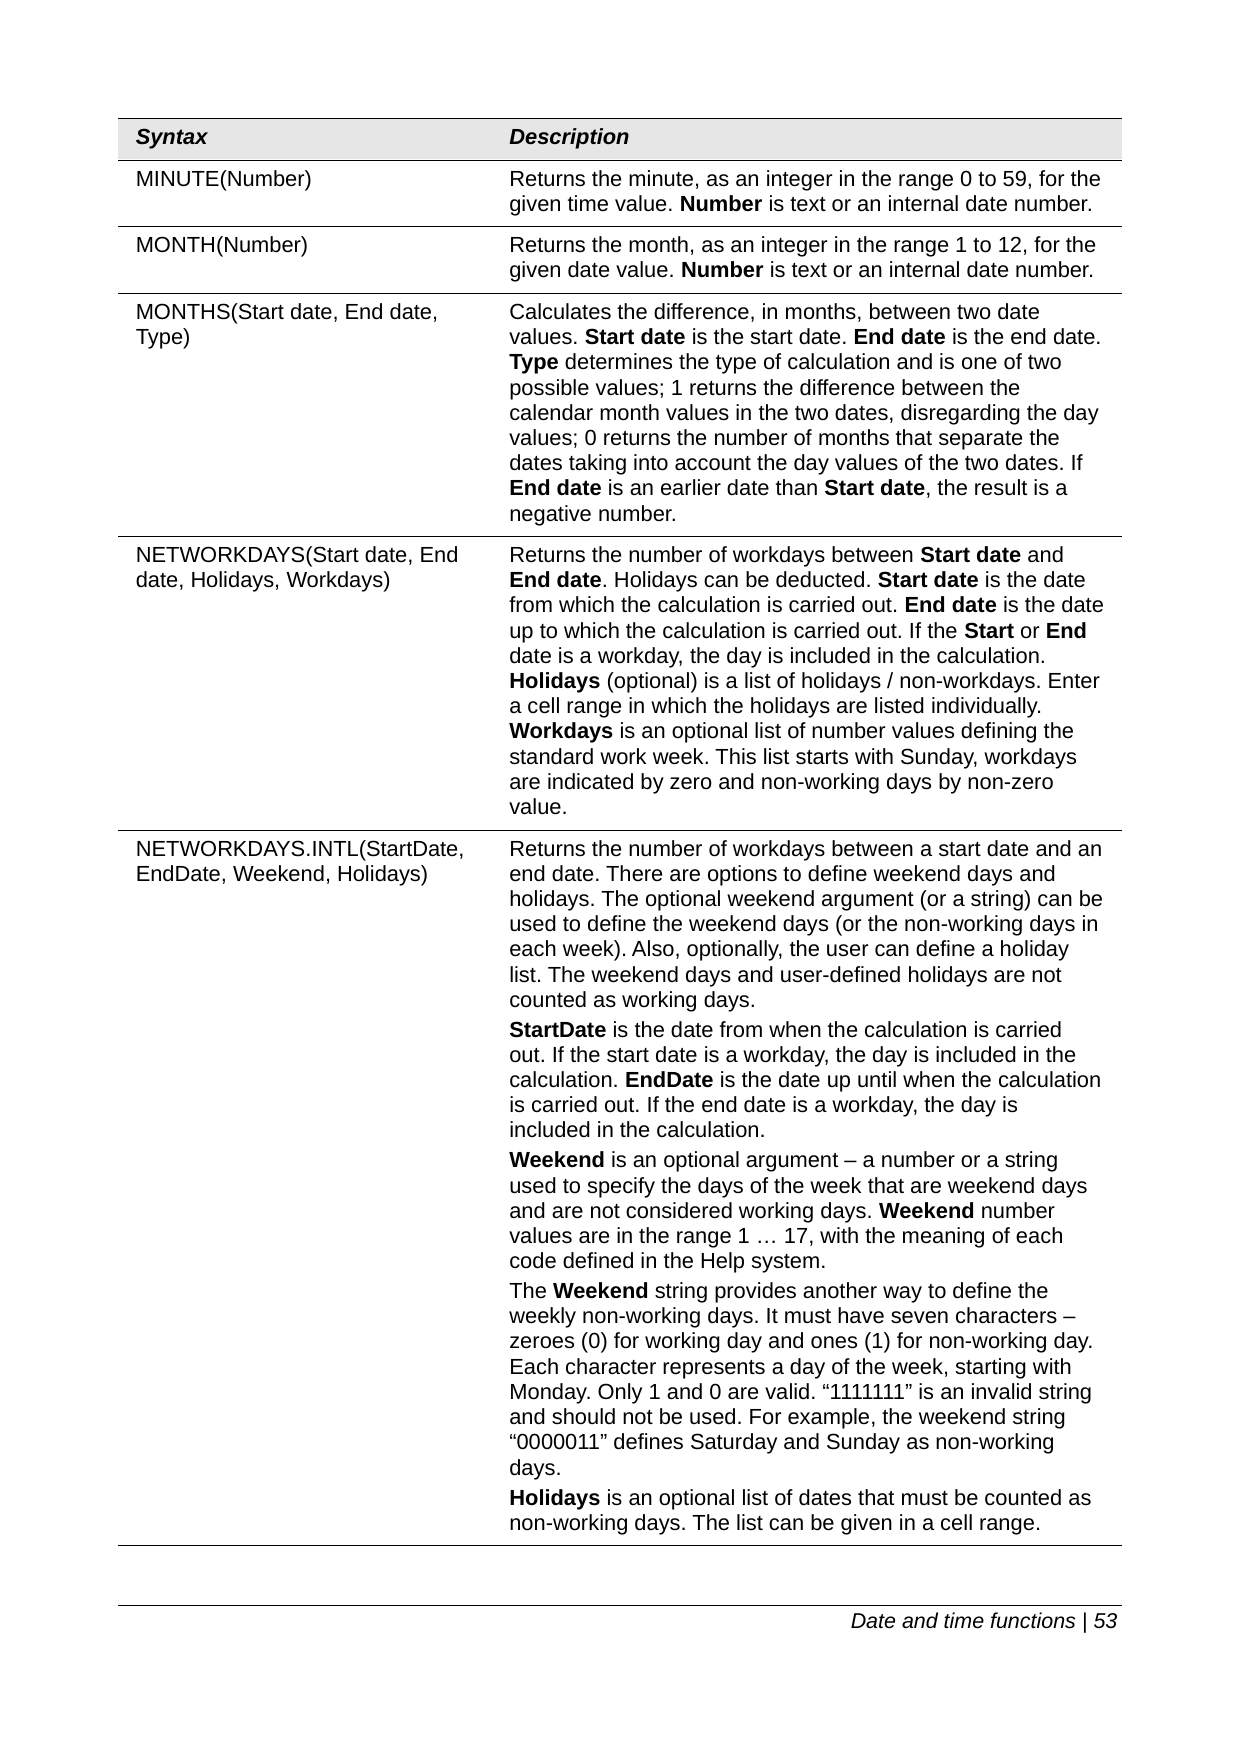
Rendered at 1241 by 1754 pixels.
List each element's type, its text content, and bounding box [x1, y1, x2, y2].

table_cell NETWORKDAYS(Start date, End date, Holidays, Workdays) [118, 537, 492, 829]
table_cell MONTHS(Start date, End date, Type) [118, 294, 492, 536]
table_cell Returns the minute, as an integer in the range 0 to 59, for the given time value. Number is text or an internal date number. [492, 161, 1122, 226]
table_cell MINUTE(Number) [118, 161, 492, 226]
table_cell Returns the number of workdays between Start date and End date. Holidays can be deducted. Start date is the date from which the calculation is carried out. End date is the date up to which the calculation is carried out. If the Start or End date is a workday, the day is included in the calculation. Holidays (optional) is a list of holidays / non-workdays. Enter a cell range in which the holidays are listed individually. Workdays is an optional list of number values defining the standard work week. This list starts with Sunday, workdays are indicated by zero and non-working days by non-zero value. [492, 537, 1122, 829]
table_cell NETWORKDAYS.INTL(StartDate, EndDate, Weekend, Holidays) [118, 831, 492, 1545]
table_cell Returns the number of workdays between a start date and an end date. There are options to define weekend days and holidays. The optional weekend argument (or a string) can be used to define the weekend days (or the non-working days in each week). Also, optionally, the user can define a holiday list. The weekend days and user-defined holidays are not counted as working days. StartDate is the date from when the calculation is carried out. If the start date is a workday, the day is included in the calculation. EndDate is the date up until when the calculation is carried out. If the end date is a workday, the day is included in the calculation. Weekend is an optional argument – a number or a string used to specify the days of the week that are weekend days and are not considered working days. Weekend number values are in the range 1 … 17, with the meaning of each code defined in the Help system. The Weekend string provides another way to define the weekly non-working days. It must have seven characters – zeroes (0) for working day and ones (1) for non-working day. Each character represents a day of the week, starting with Monday. Only 1 and 0 are valid. “1111111” is an invalid string and should not be used. For example, the weekend string “0000011” defines Saturday and Sunday as non-working days. Holidays is an optional list of dates that must be counted as non-working days. The list can be given in a cell range. [492, 831, 1122, 1545]
table_cell Calculates the difference, in months, between two date values. Start date is the start date. End date is the end date. Type determines the type of calculation and is one of two possible values; 1 returns the difference between the calendar month values in the two dates, disregarding the day values; 0 returns the number of months that separate the dates taking into account the day values of the two dates. If End date is an earlier date than Start date, the result is a negative number. [492, 294, 1122, 536]
table_cell Returns the month, as an integer in the range 1 to 12, for the given date value. Number is text or an internal date number. [492, 227, 1122, 293]
table_header Syntax [118, 119, 492, 159]
table_header Description [492, 119, 1122, 159]
table_cell MONTH(Number) [118, 227, 492, 293]
